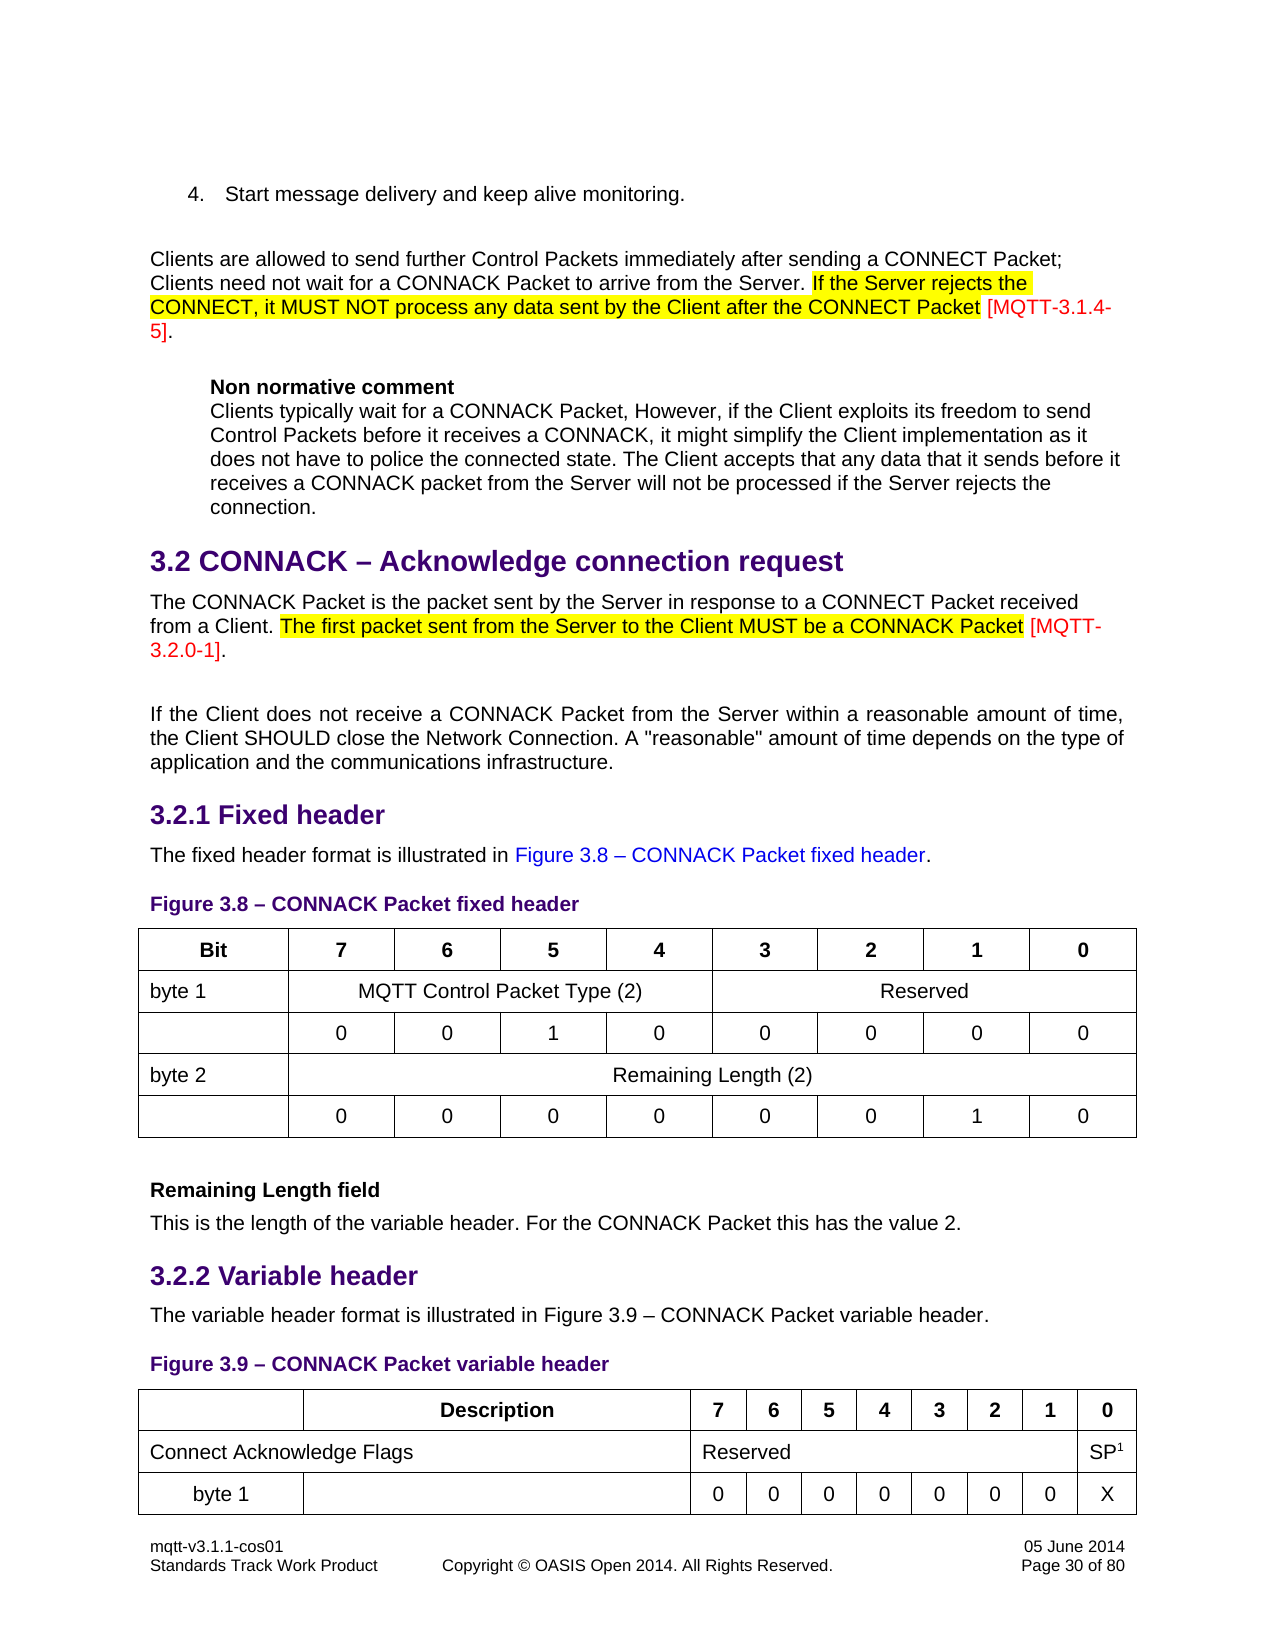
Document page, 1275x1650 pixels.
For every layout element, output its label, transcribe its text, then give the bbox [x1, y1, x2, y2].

table_cell [304, 1473, 690, 1514]
table_header Bit [139, 929, 288, 970]
text The fixed header format is illustrated in Figure 3.8 – CONNACK Packet fixed header. [150, 843, 1125, 867]
table_cell Connect Acknowledge Flags [139, 1431, 690, 1472]
table_cell 0 [818, 1096, 923, 1137]
table_cell Remaining Length (2) [289, 1054, 1136, 1095]
table_cell 0 [289, 1013, 394, 1053]
text The variable header format is illustrated in Figure 3.9 – CONNACK Packet variable header. [150, 1303, 1125, 1327]
table_cell 0 [1023, 1473, 1077, 1514]
table_cell 0 [1030, 1013, 1136, 1053]
table_cell 1 [501, 1013, 606, 1053]
subtitle CONNACK – Acknowledge connection request [150, 544, 1125, 577]
table_cell byte 1 [139, 1473, 303, 1514]
text Clients are allowed to send further Control Packets immediately after sending a CONNECT Packet; Clients need not wait for a CONNACK Packet to arrive from the Server. If the Server rejects the CONNECT, it MUST NOT process any data sent by the Client after the CONNECT Packet [MQTT-3.1.4-5]. [150, 247, 1125, 367]
table_header 0 [1030, 929, 1136, 970]
subtitle Fixed header [150, 799, 1125, 830]
list Start message delivery and keep alive monitoring. [187, 182, 1125, 206]
table_header 2 [968, 1390, 1022, 1430]
subtitle Variable header [150, 1259, 1125, 1291]
text The CONNACK Packet is the packet sent by the Server in response to a CONNECT Packet received from a Client. The first packet sent from the Server to the Client MUST be a CONNACK Packet [MQTT-3.2.0-1]. [150, 590, 1125, 662]
table_cell 0 [395, 1096, 500, 1137]
table_cell 0 [912, 1473, 967, 1514]
table_cell 0 [1030, 1096, 1136, 1137]
table_header [139, 1390, 303, 1430]
table_cell 0 [968, 1473, 1022, 1514]
table_cell 0 [289, 1096, 394, 1137]
table_cell byte 2 [139, 1054, 288, 1095]
table_header 7 [289, 929, 394, 970]
table_cell 0 [395, 1013, 500, 1053]
table_header 5 [501, 929, 606, 970]
table_header Description [304, 1390, 690, 1430]
table_header 6 [747, 1390, 801, 1430]
table_header 3 [912, 1390, 967, 1430]
table_header 0 [1078, 1390, 1136, 1430]
text If the Client does not receive a CONNACK Packet from the Server within a reasonable amount of time, the Client SHOULD close the Network Connection. A "reasonable" amount of time depends on the type of application and the communications infrastructure. [150, 702, 1125, 774]
table_cell 0 [713, 1013, 817, 1053]
table_header 4 [607, 929, 712, 970]
table_cell 0 [501, 1096, 606, 1137]
text Remaining Length field [150, 1178, 1125, 1202]
table_cell 1 [924, 1096, 1029, 1137]
subtitle Figure 3.9 – CONNACK Packet variable header [150, 1352, 1125, 1376]
table_cell 0 [818, 1013, 923, 1053]
table_cell Reserved [691, 1431, 1077, 1472]
table_header 5 [802, 1390, 856, 1430]
table_cell Reserved [713, 971, 1136, 1012]
table_cell [139, 1096, 288, 1137]
table_header 6 [395, 929, 500, 970]
table_cell SP1 [1078, 1431, 1136, 1472]
table_header 1 [1023, 1390, 1077, 1430]
table_cell byte 1 [139, 971, 288, 1012]
table_cell MQTT Control Packet Type (2) [289, 971, 712, 1012]
text This is the length of the variable header. For the CONNACK Packet this has the value 2. [150, 1211, 1125, 1234]
text Non normative comment Clients typically wait for a CONNACK Packet, However, if the Client exploits its freedom to send Control Packets before it receives a CONNACK, it might simplify the Client implementation as it does not have to police the connected state. The Client accepts that any data that it sends before it receives a CONNACK packet from the Server will not be processed if the Server rejects the connection. [210, 375, 1125, 519]
table_header 2 [818, 929, 923, 970]
table_cell 0 [747, 1473, 801, 1514]
table_cell 0 [857, 1473, 911, 1514]
table_cell X [1078, 1473, 1136, 1514]
table_cell 0 [607, 1013, 712, 1053]
table_cell 0 [691, 1473, 746, 1514]
table_cell 0 [607, 1096, 712, 1137]
table_header 1 [924, 929, 1029, 970]
subtitle Figure 3.8 – CONNACK Packet fixed header [150, 892, 1125, 916]
table_cell 0 [713, 1096, 817, 1137]
table_header 4 [857, 1390, 911, 1430]
table_header 3 [713, 929, 817, 970]
table_cell 0 [924, 1013, 1029, 1053]
table_cell 0 [802, 1473, 856, 1514]
table_cell [139, 1013, 288, 1053]
table_header 7 [691, 1390, 746, 1430]
